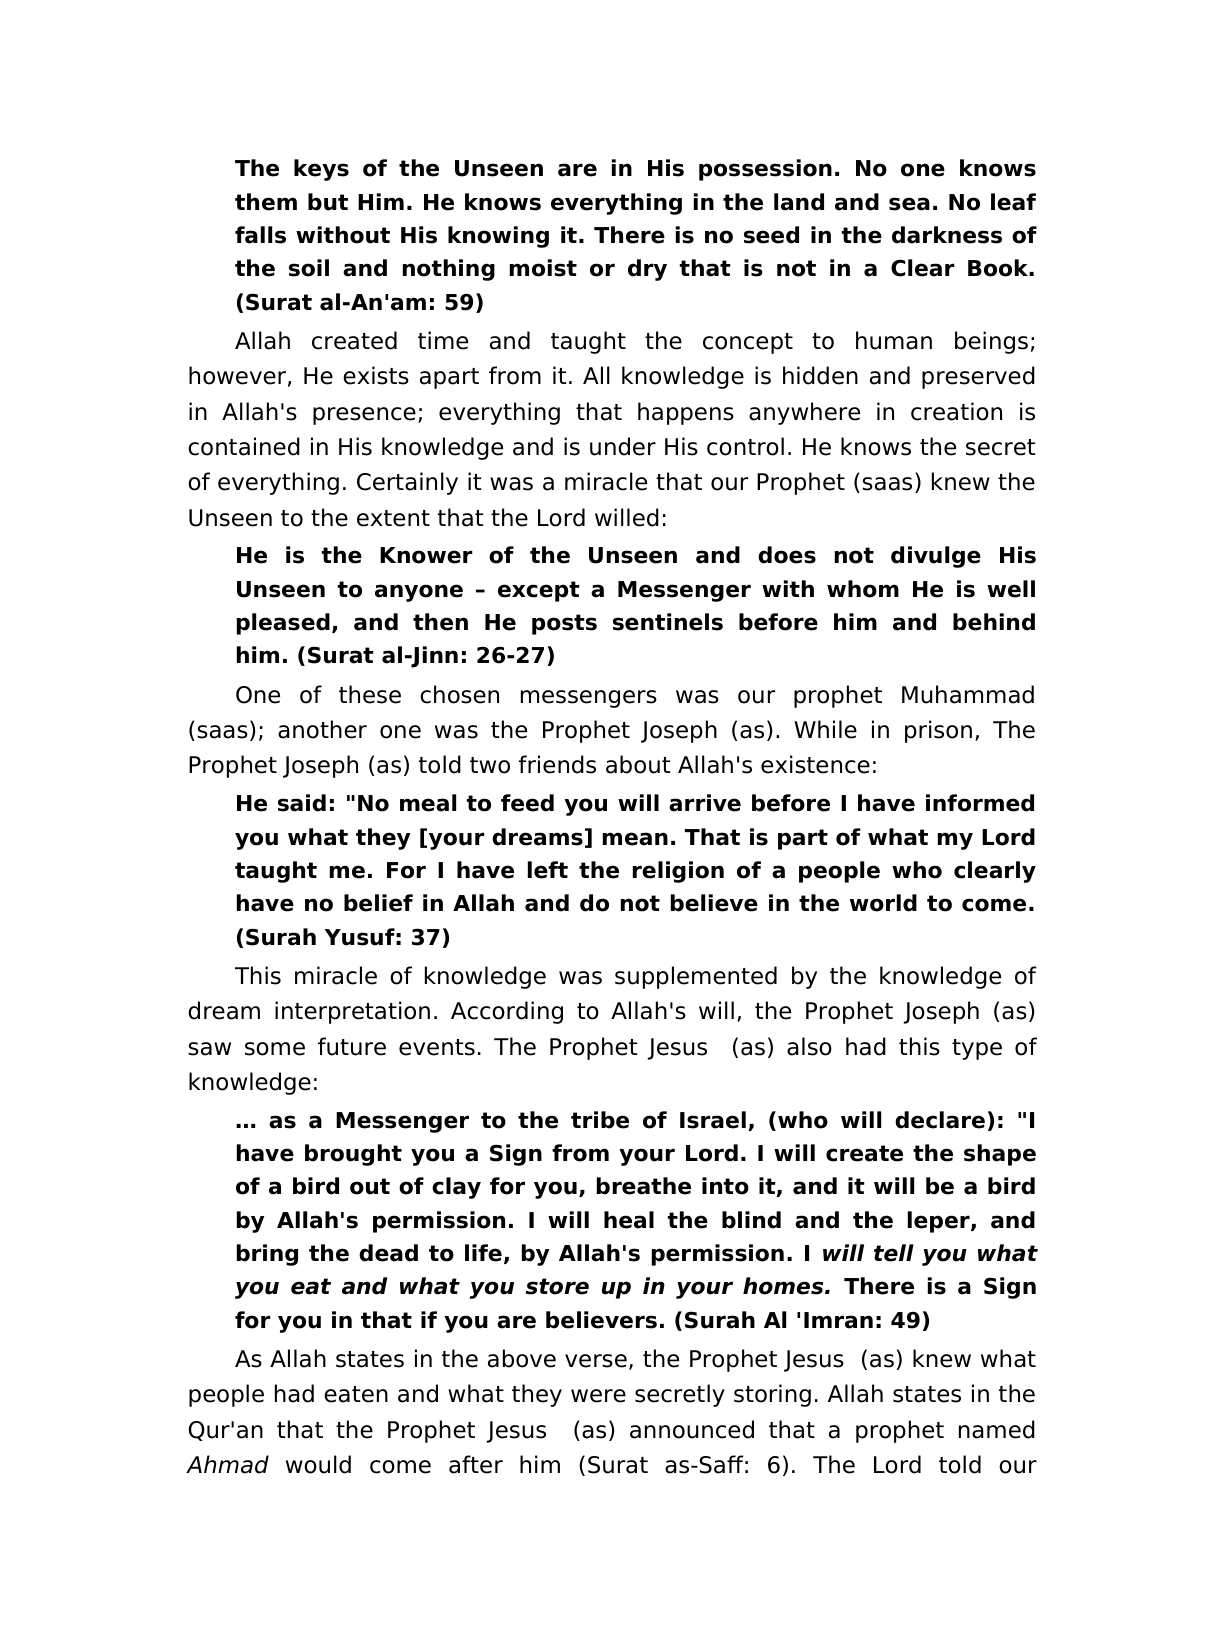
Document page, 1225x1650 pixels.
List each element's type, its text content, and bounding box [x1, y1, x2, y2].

text … as a Messenger to the tribe of Israel, (who will declare): "I have brought you a Sign from your Lord. I will create the shape of a bird out of clay for you, breathe into it, and it will be a bird by Allah's permission. I will heal the blind and the leper, and bring the dead to life, by Allah's permission. I will tell you what you eat and what you store up in your homes. There is a Sign for you in that if you are believers. (Surah Al 'Imran: 49) [235, 1101, 1037, 1335]
text The keys of the Unseen are in His possession. No one knows them but Him. He knows everything in the land and sea. No leaf falls without His knowing it. There is no seed in the darkness of the soil and nothing moist or dry that is not in a Clear Book. (Surat al-An'am: 59) [235, 150, 1037, 317]
text As Allah states in the above verse, the Prophet Jesus (as) knew what people had eaten and what they were secretly storing. Allah states in the Qur'an that the Prophet Jesus (as) announced that a prophet named Ahmad would come after him (Surat as-Saff: 6). The Lord told our [187, 1339, 1037, 1481]
text One of these chosen messengers was our prophet Muhammad (saas); another one was the Prophet Joseph (as). While in prison, The Prophet Joseph (as) told two friends about Allah's existence: [187, 675, 1037, 781]
text Allah created time and taught the concept to human beings; however, He exists apart from it. All knowledge is hidden and preserved in Allah's presence; everything that happens anywhere in creation is contained in His knowledge and is under His control. He knows the secret of everything. Certainly it was a miracle that our Prophet (saas) knew the Unseen to the extent that the Lord willed: [187, 321, 1037, 533]
text This miracle of knowledge was supplemented by the knowledge of dream interpretation. According to Allah's will, the Prophet Joseph (as) saw some future events. The Prophet Jesus (as) also had this type of knowledge: [187, 956, 1037, 1097]
text He is the Knower of the Unseen and does not divulge His Unseen to anyone – except a Messenger with whom He is well pleased, and then He posts sentinels before him and behind him. (Surat al-Jinn: 26-27) [235, 537, 1037, 671]
text He said: "No meal to feed you will arrive before I have informed you what they [your dreams] mean. That is part of what my Lord taught me. For I have left the religion of a people who clearly have no belief in Allah and do not believe in the world to come. (Surah Yusuf: 37) [235, 785, 1037, 952]
